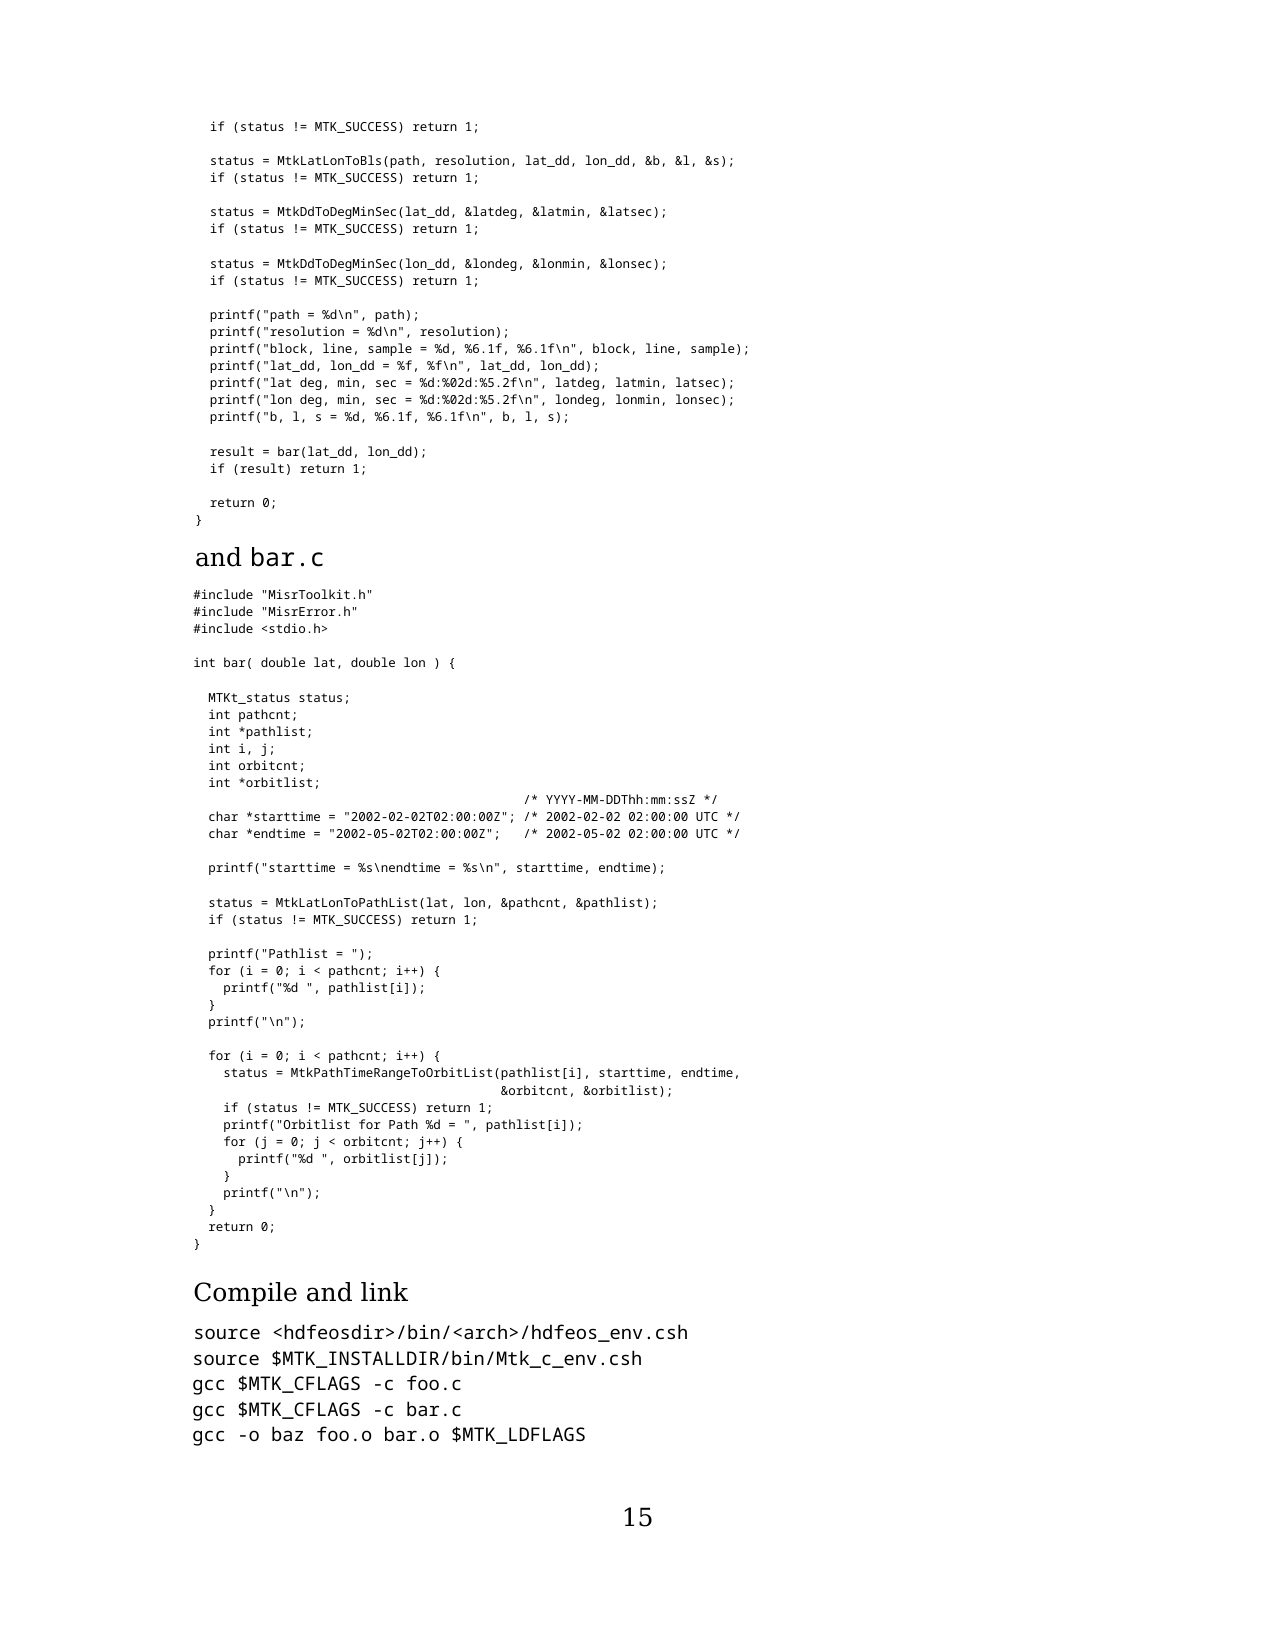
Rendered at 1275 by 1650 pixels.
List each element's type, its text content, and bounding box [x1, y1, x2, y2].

text status = MtkPathTimeRangeToOrbitList(pathlist[i], starttime, endtime, [193, 1064, 1157, 1082]
text printf("lat deg, min, sec = %d:%02d:%5.2f\n", latdeg, latmin, latsec); [195, 374, 1157, 391]
text if (result) return 1; [195, 460, 1157, 477]
text int bar( double lat, double lon ) { [193, 654, 1157, 672]
text printf("starttime = %s\nendtime = %s\n", starttime, endtime); [193, 859, 1157, 877]
text /* YYYY-MM-DDThh:mm:ssZ */ [193, 791, 1157, 808]
text char *endtime = "2002-05-02T02:00:00Z"; /* 2002-05-02 02:00:00 UTC */ [193, 825, 1157, 842]
text printf("Pathlist = "); [193, 945, 1157, 962]
text return 0; [195, 494, 1157, 511]
text printf("b, l, s = %d, %6.1f, %6.1f\n", b, l, s); [195, 408, 1157, 426]
text int orbitcnt; [193, 757, 1157, 774]
text } [193, 1167, 1157, 1184]
text &orbitcnt, &orbitlist); [193, 1082, 1157, 1099]
text return 0; [193, 1218, 1157, 1235]
text and bar.c [195, 540, 1157, 574]
text } [193, 1235, 1157, 1252]
text if (status != MTK_SUCCESS) return 1; [193, 911, 1157, 928]
text printf("lat_dd, lon_dd = %f, %f\n", lat_dd, lon_dd); [195, 357, 1157, 374]
text } [193, 996, 1157, 1013]
text if (status != MTK_SUCCESS) return 1; [195, 118, 1157, 135]
text char *starttime = "2002-02-02T02:00:00Z"; /* 2002-02-02 02:00:00 UTC */ [193, 808, 1157, 825]
text result = bar(lat_dd, lon_dd); [195, 443, 1157, 460]
list source <hdfeosdir>/bin/<arch>/hdfeos_env.csh [156, 1319, 1157, 1345]
text gcc $MTK_CFLAGS -c bar.c [118, 1396, 1157, 1422]
text status = MtkLatLonToPathList(lat, lon, &pathcnt, &pathlist); [193, 894, 1157, 911]
text printf("\n"); [193, 1184, 1157, 1201]
text printf("%d ", pathlist[i]); [193, 979, 1157, 996]
text #include "MisrError.h" [193, 603, 1157, 620]
list Compile and link [156, 1278, 1157, 1307]
text #include <stdio.h> [193, 620, 1157, 637]
text gcc $MTK_CFLAGS -c foo.c [118, 1371, 1157, 1396]
text if (status != MTK_SUCCESS) return 1; [195, 169, 1157, 186]
text if (status != MTK_SUCCESS) return 1; [193, 1099, 1157, 1116]
text printf("resolution = %d\n", resolution); [195, 323, 1157, 340]
text if (status != MTK_SUCCESS) return 1; [195, 221, 1157, 238]
text status = MtkDdToDegMinSec(lat_dd, &latdeg, &latmin, &latsec); [195, 203, 1157, 221]
text int *pathlist; [193, 723, 1157, 740]
text } [193, 1201, 1157, 1218]
text status = MtkLatLonToBls(path, resolution, lat_dd, lon_dd, &b, &l, &s); [195, 152, 1157, 169]
text source $MTK_INSTALLDIR/bin/Mtk_c_env.csh [118, 1345, 1157, 1371]
text printf("Orbitlist for Path %d = ", pathlist[i]); [193, 1116, 1157, 1133]
text int *orbitlist; [193, 774, 1157, 791]
text for (i = 0; i < pathcnt; i++) { [193, 1047, 1157, 1064]
text for (i = 0; i < pathcnt; i++) { [193, 962, 1157, 979]
text } [195, 511, 1157, 528]
text MTKt_status status; [193, 689, 1157, 706]
text for (j = 0; j < orbitcnt; j++) { [193, 1133, 1157, 1150]
text int i, j; [193, 740, 1157, 757]
text gcc -o baz foo.o bar.o $MTK_LDFLAGS [118, 1422, 1157, 1447]
text printf("%d ", orbitlist[j]); [193, 1150, 1157, 1167]
text #include "MisrToolkit.h" [193, 586, 1157, 603]
text printf("lon deg, min, sec = %d:%02d:%5.2f\n", londeg, lonmin, lonsec); [195, 391, 1157, 408]
text if (status != MTK_SUCCESS) return 1; [195, 272, 1157, 289]
text printf("\n"); [193, 1013, 1157, 1030]
text int pathcnt; [193, 706, 1157, 723]
text printf("block, line, sample = %d, %6.1f, %6.1f\n", block, line, sample); [195, 340, 1157, 357]
text printf("path = %d\n", path); [195, 306, 1157, 323]
text status = MtkDdToDegMinSec(lon_dd, &londeg, &lonmin, &lonsec); [195, 255, 1157, 272]
